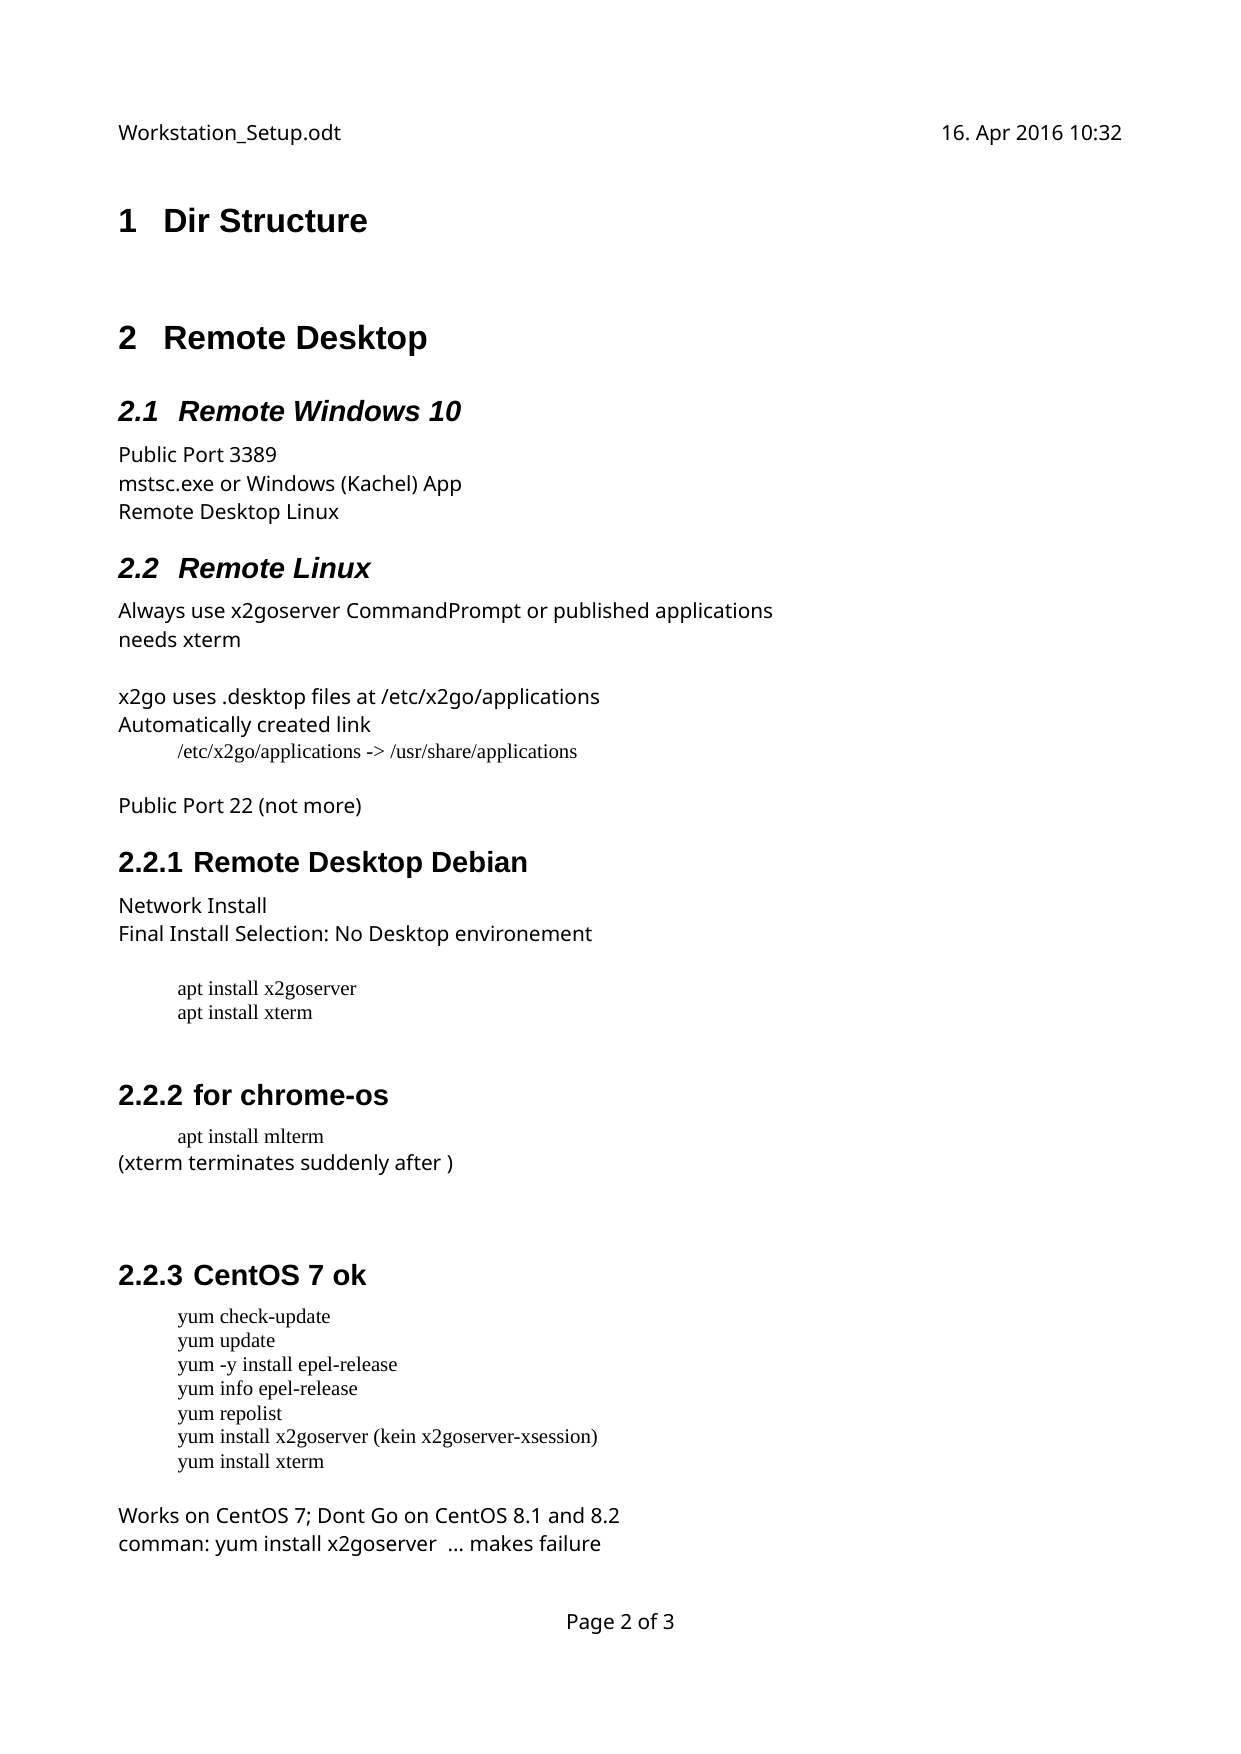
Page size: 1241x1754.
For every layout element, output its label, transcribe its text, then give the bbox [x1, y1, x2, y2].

text Network Install [118, 891, 1122, 919]
subtitle Remote Linux [118, 551, 1122, 584]
text needs xterm [118, 625, 1122, 653]
text Public Port 3389 [118, 440, 1122, 469]
text yum update [177, 1328, 1122, 1352]
text Works on CentOS 7; Dont Go on CentOS 8.1 and 8.2 [118, 1501, 1122, 1529]
text /etc/x2go/applications -> /usr/share/applications [177, 739, 1122, 763]
text yum -y install epel-release [177, 1352, 1122, 1376]
text Remote Desktop Linux [118, 497, 1122, 526]
text Always use x2goserver CommandPrompt or published applications [118, 597, 1122, 625]
subtitle CentOS 7 ok [118, 1258, 1122, 1292]
text apt install x2goserver [177, 976, 1122, 1000]
subtitle Remote Desktop Debian [118, 845, 1122, 878]
subtitle Remote Desktop [118, 318, 1122, 357]
subtitle for chrome-os [118, 1078, 1122, 1111]
text apt install mlterm [177, 1124, 1122, 1148]
text yum install xterm [177, 1448, 1122, 1473]
text Final Install Selection: No Desktop environement [118, 919, 1122, 948]
text yum check-update [177, 1304, 1122, 1328]
text yum info epel-release [177, 1376, 1122, 1400]
text mstsc.exe or Windows (Kachel) App [118, 469, 1122, 497]
subtitle Dir Structure [118, 201, 1122, 240]
text yum install x2goserver (kein x2goserver-xsession) [177, 1424, 1122, 1448]
text apt install xterm [177, 1000, 1122, 1024]
text Public Port 22 (not more) [118, 791, 1122, 820]
text Automatically created link [118, 710, 1122, 739]
subtitle Remote Windows 10 [118, 394, 1122, 428]
text comman: yum install x2goserver … makes failure [118, 1529, 1122, 1558]
text x2go uses .desktop files at /etc/x2go/applications [118, 682, 1122, 710]
text (xterm terminates suddenly after ) [118, 1148, 1122, 1176]
text yum repolist [177, 1400, 1122, 1424]
